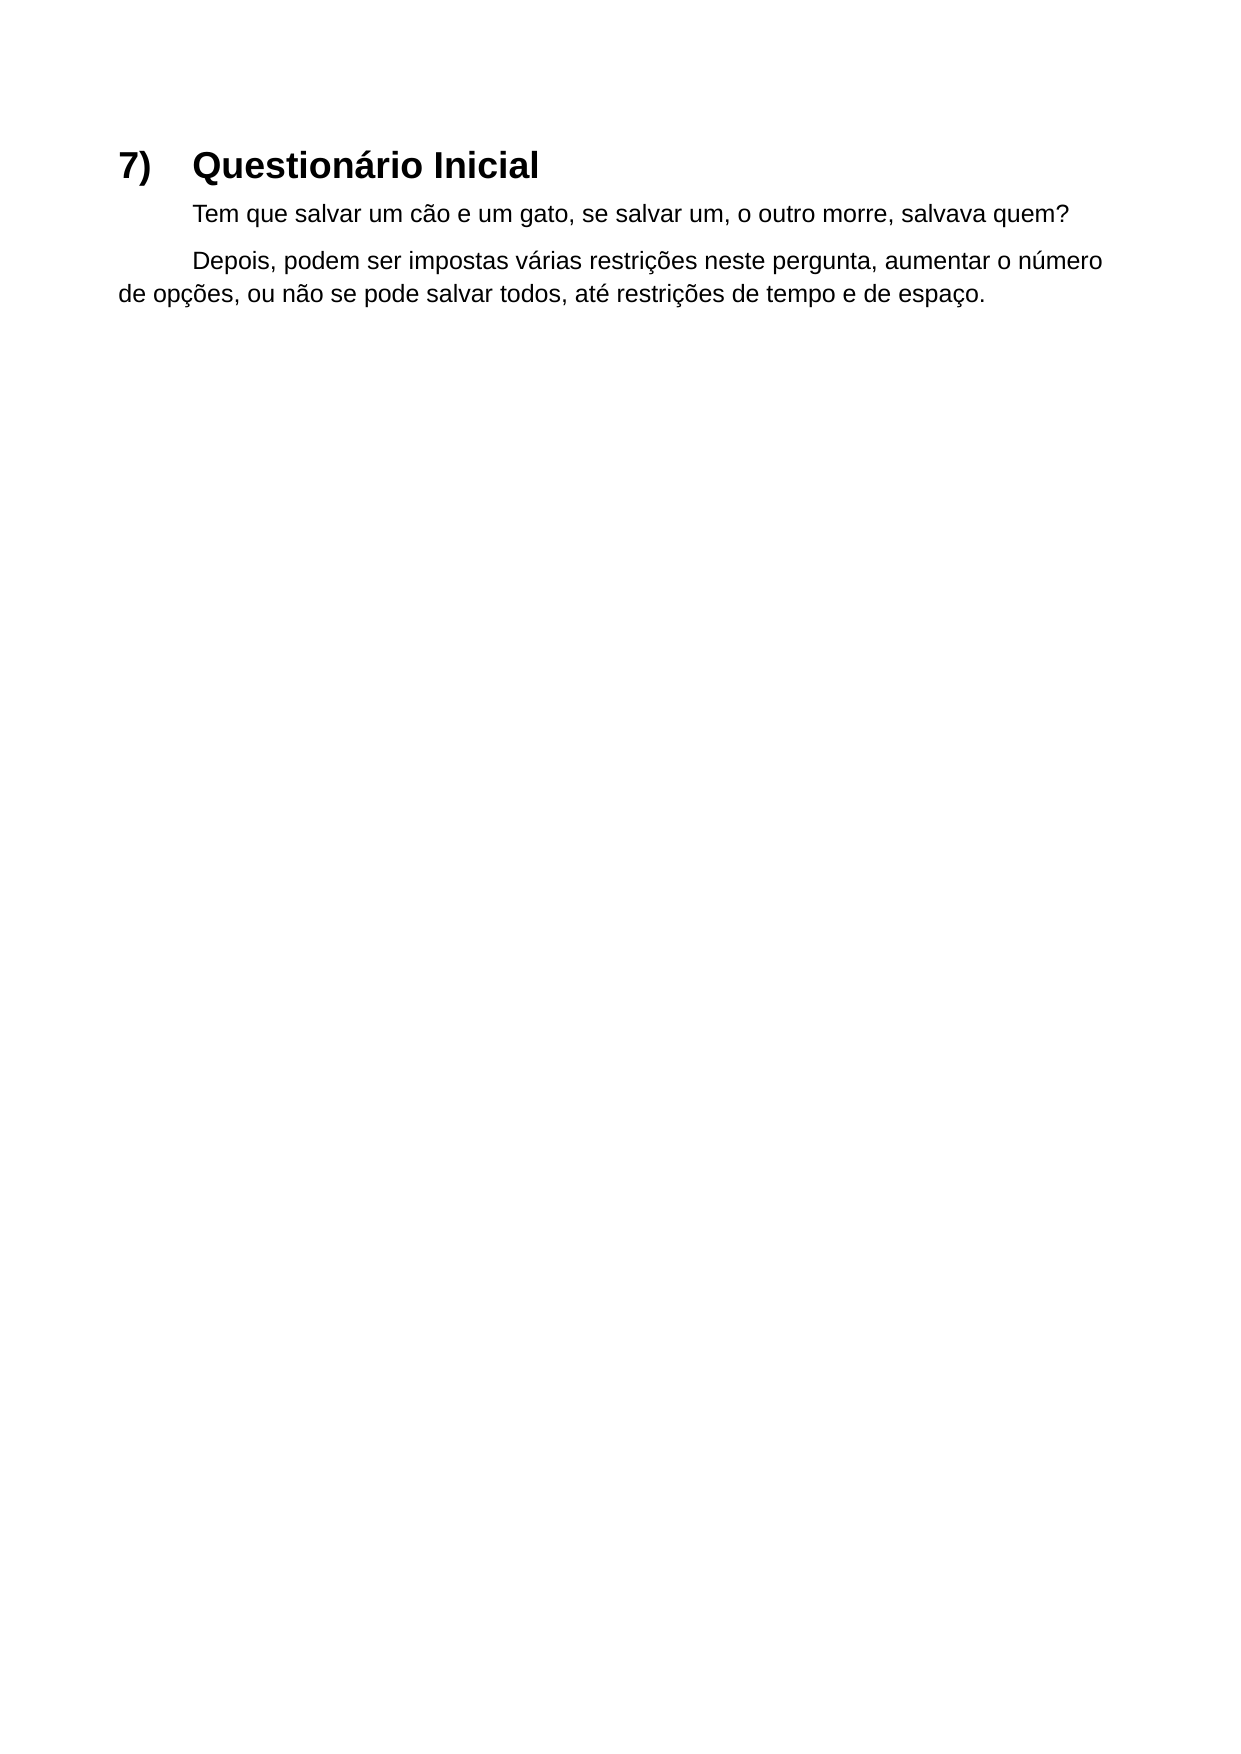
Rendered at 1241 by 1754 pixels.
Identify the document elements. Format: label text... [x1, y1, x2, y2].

text Depois, podem ser impostas várias restrições neste pergunta, aumentar o número de opções, ou não se pode salvar todos, até restrições de tempo e de espaço. [118, 246, 1122, 308]
subtitle Questionário Inicial [118, 143, 1122, 186]
text Tem que salvar um cão e um gato, se salvar um, o outro morre, salvava quem? [118, 199, 1122, 227]
